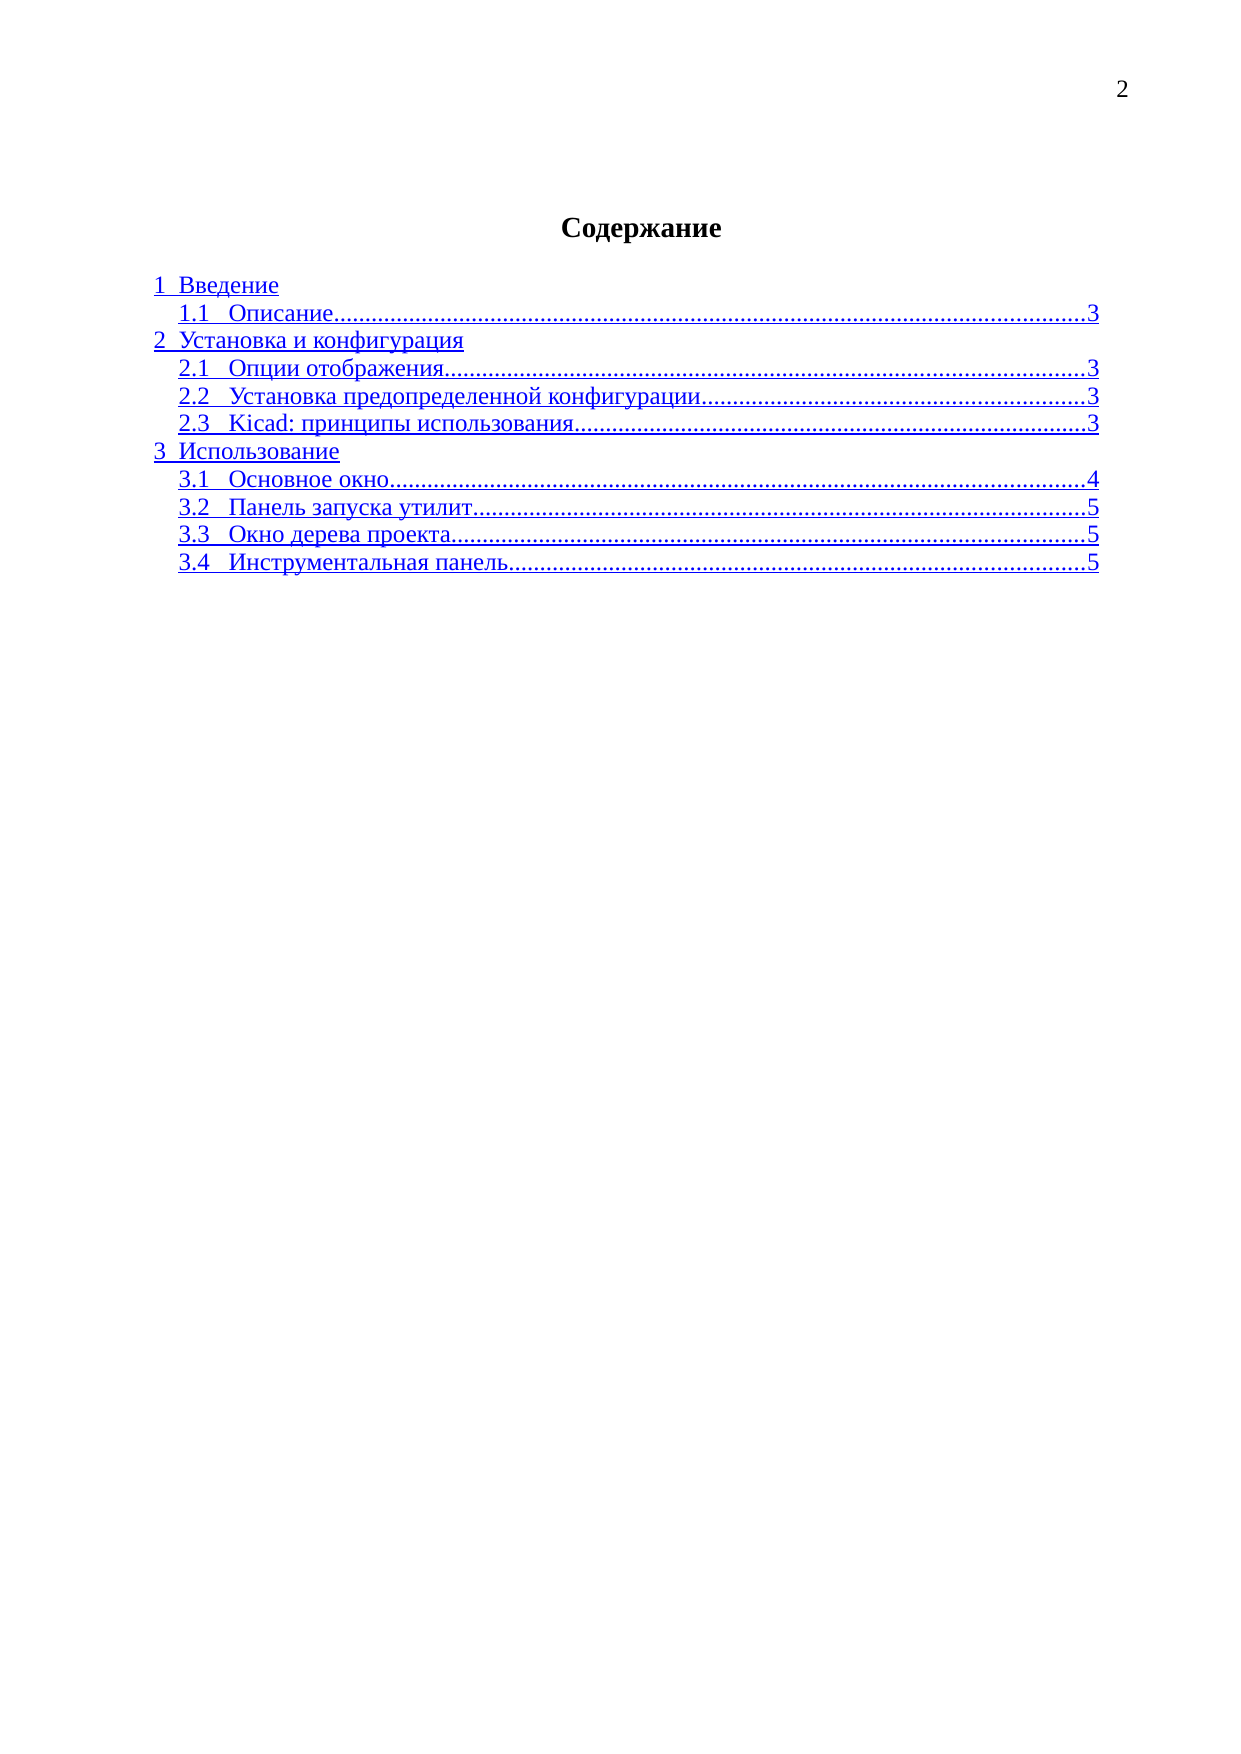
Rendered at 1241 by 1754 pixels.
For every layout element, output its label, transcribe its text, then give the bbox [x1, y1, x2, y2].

text 1 Введение [153, 271, 1129, 299]
text 2.3 Kicad: принципы использования 3 [178, 409, 1129, 437]
text 3 Использование [153, 437, 1129, 465]
text 3.2 Панель запуска утилит 5 [178, 493, 1129, 520]
text 2.1 Опции отображения 3 [178, 354, 1129, 382]
text 1.1 Описание 3 [178, 299, 1129, 326]
text 3.1 Основное окно 4 [178, 465, 1129, 493]
text 2.2 Установка предопределенной конфигурации 3 [178, 382, 1129, 409]
text Содержание [153, 211, 1129, 243]
text 3.4 Инструментальная панель 5 [178, 548, 1129, 576]
text 3.3 Окно дерева проекта 5 [178, 520, 1129, 548]
text 2 Установка и конфигурация [153, 326, 1129, 354]
